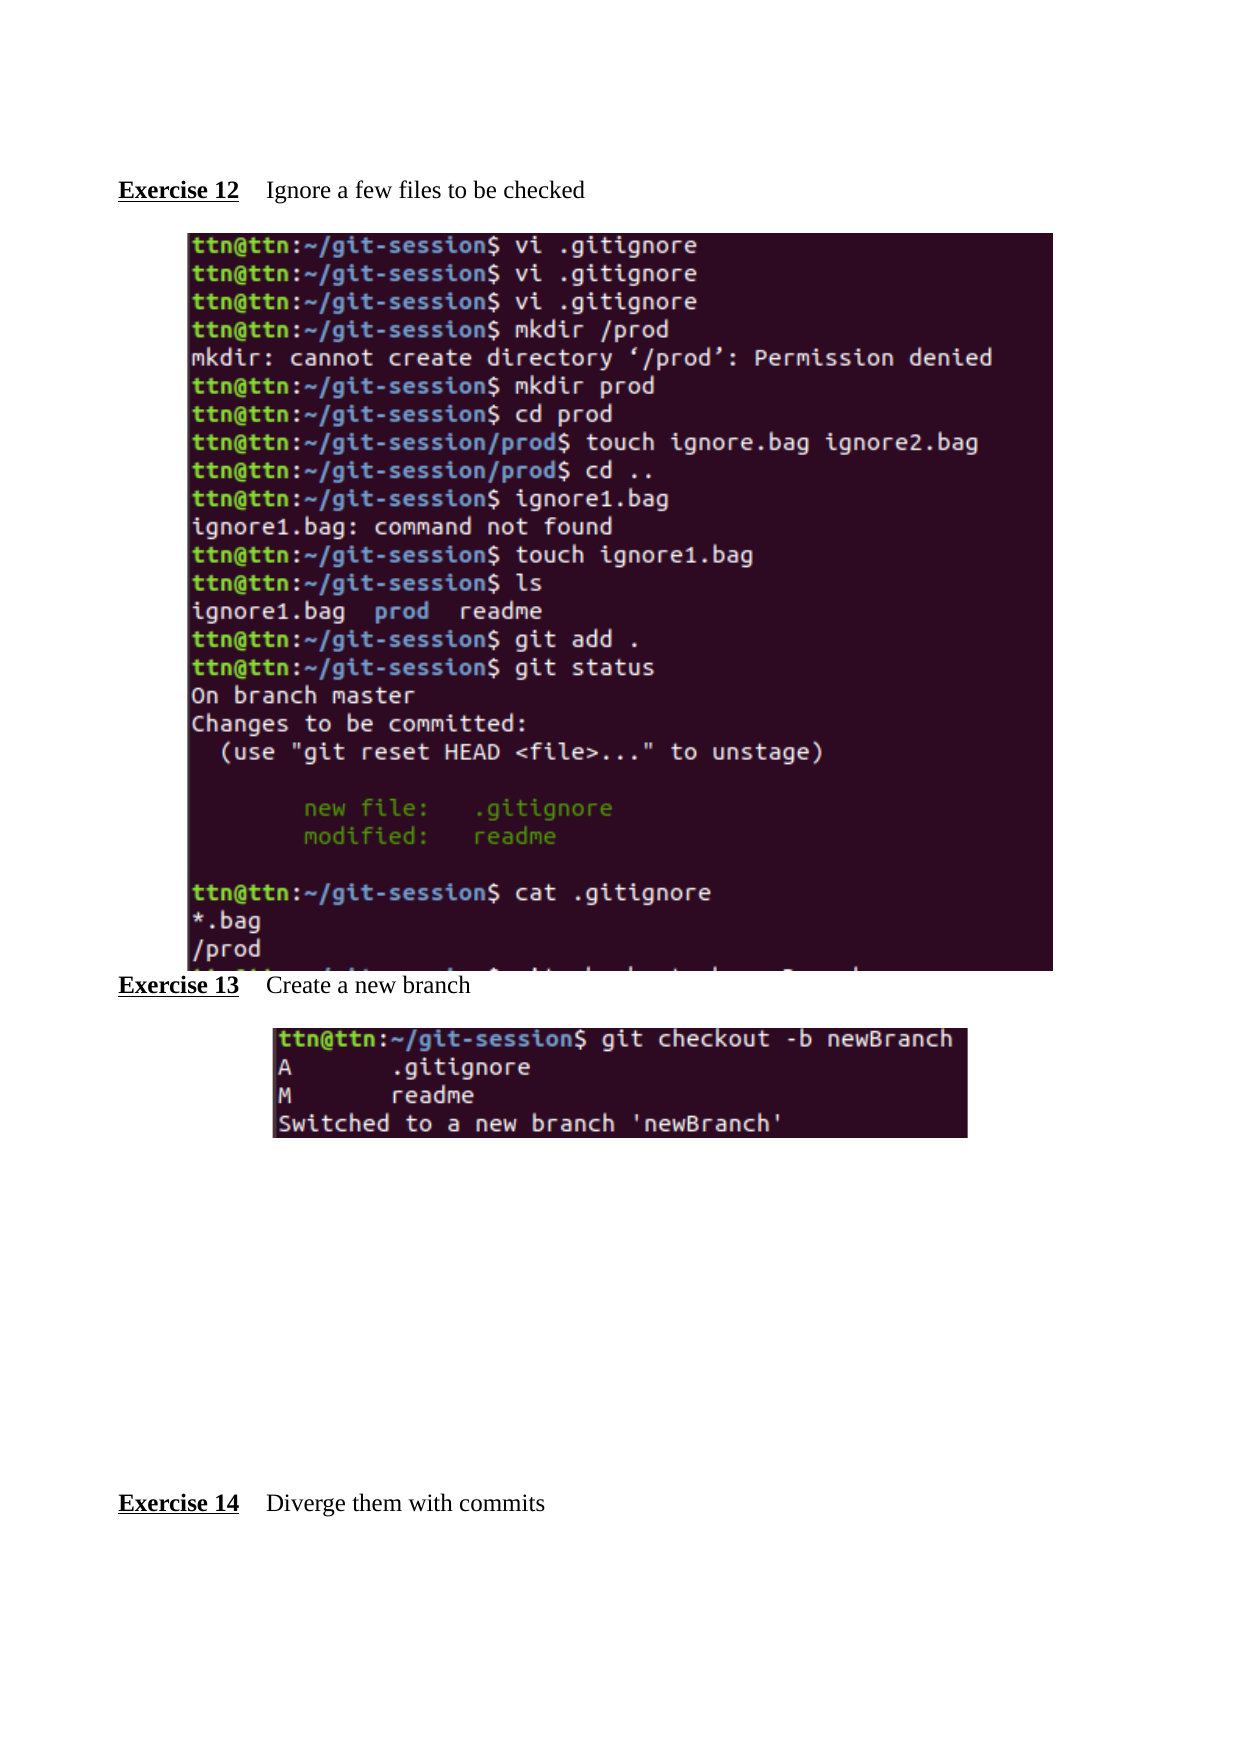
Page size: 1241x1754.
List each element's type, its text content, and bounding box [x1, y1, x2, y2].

text Exercise 13 Create a new branch [118, 950, 1122, 999]
text Exercise 14 Diverge them with commits [118, 1488, 1122, 1517]
text Exercise 12 Ignore a few files to be checked [118, 176, 1122, 204]
picture [187, 233, 1053, 971]
picture [272, 1028, 968, 1138]
